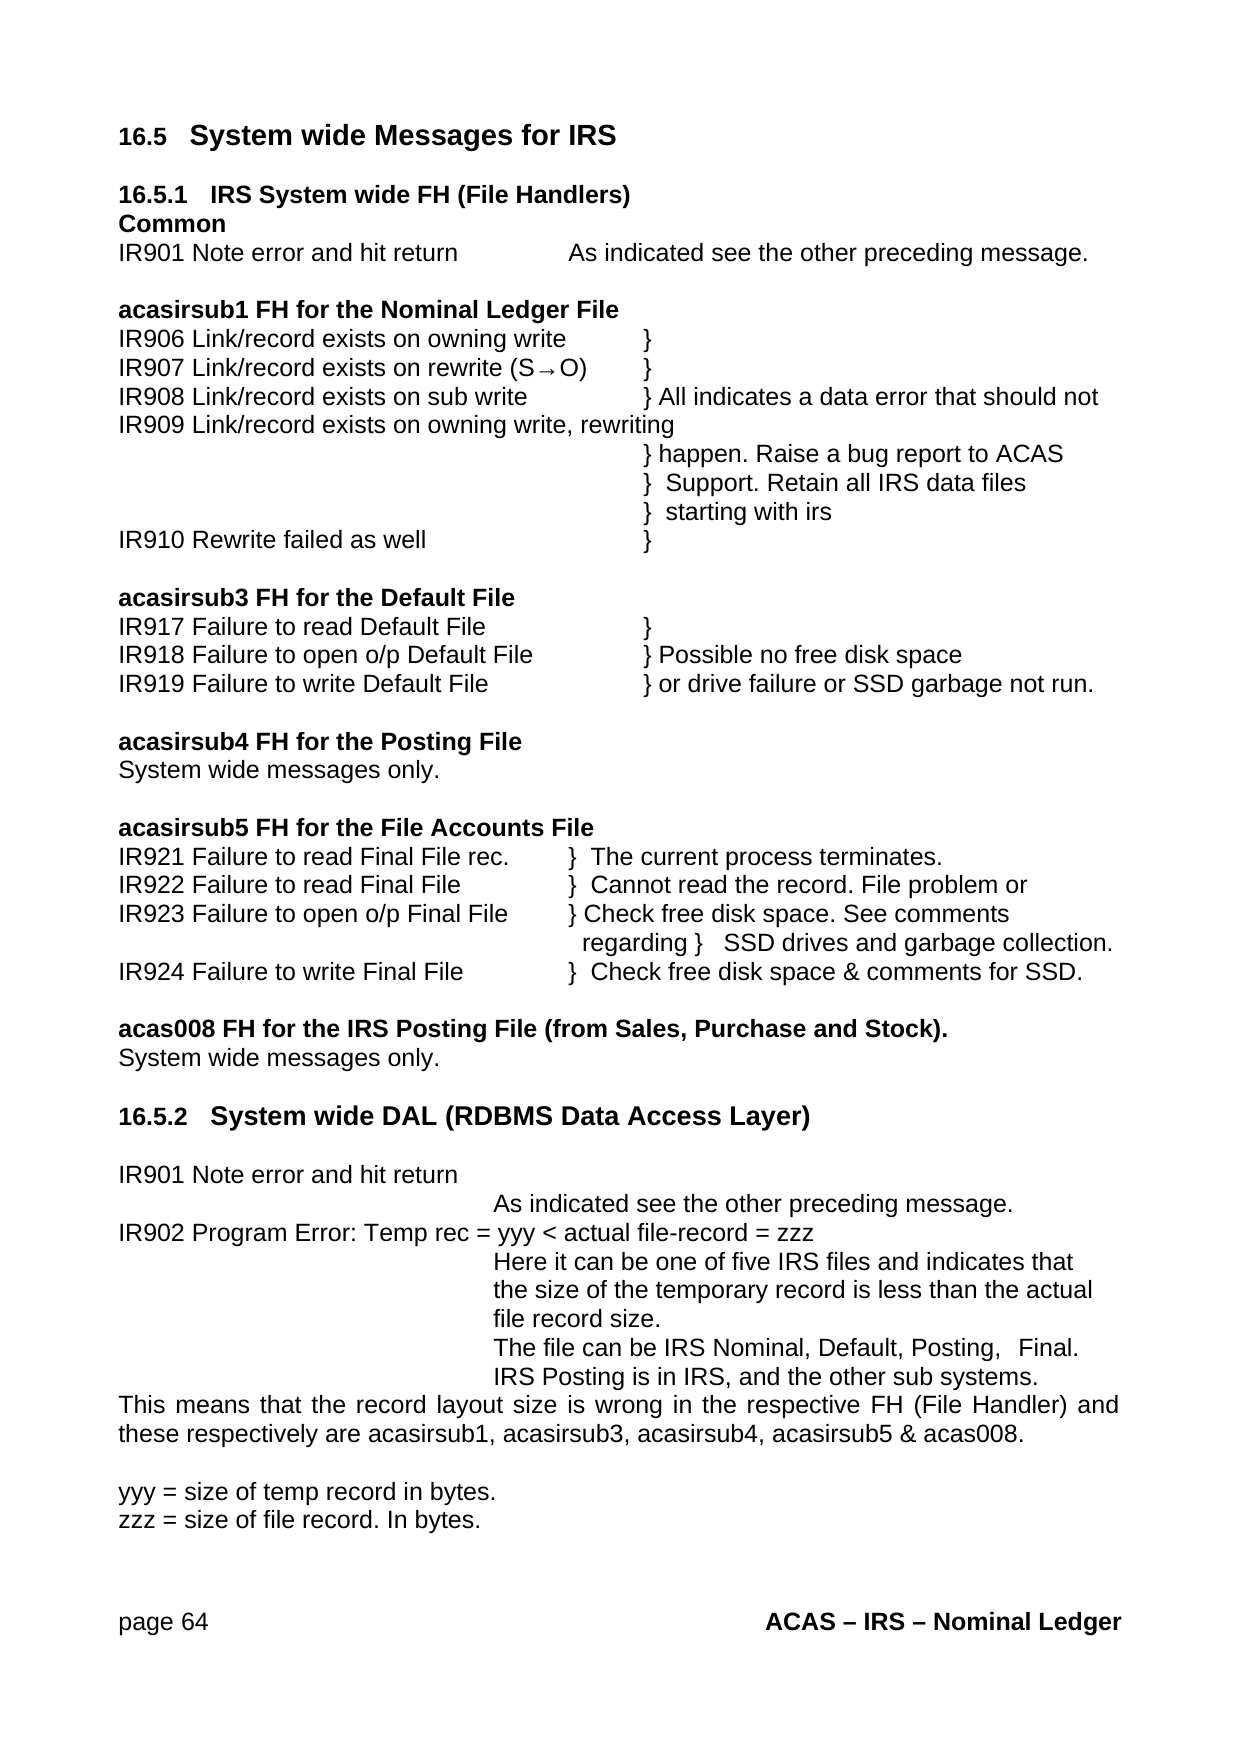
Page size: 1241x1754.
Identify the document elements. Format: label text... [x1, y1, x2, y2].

text IR922 Failure to read Final File } Cannot read the record. File problem or [118, 870, 1122, 899]
text IR906 Link/record exists on owning write } [118, 324, 1122, 353]
text IRS Posting is in IRS, and the other sub systems. [118, 1362, 1122, 1390]
text IR918 Failure to open o/p Default File } Possible no free disk space [118, 640, 1122, 669]
text IR901 Note error and hit return [118, 1160, 1122, 1189]
text IR923 Failure to open o/p Final File } Check free disk space. See comments [118, 899, 1122, 928]
text IR909 Link/record exists on owning write, rewriting [118, 410, 1122, 439]
subtitle System wide Messages for IRS [118, 118, 1122, 152]
text IR917 Failure to read Default File } [118, 612, 1122, 640]
text IR907 Link/record exists on rewrite (S→O) } [118, 353, 1122, 382]
text IR910 Rewrite failed as well } [118, 525, 1122, 554]
text Common [118, 209, 1122, 238]
text zzz = size of file record. In bytes. [118, 1505, 1122, 1534]
text IR902 Program Error: Temp rec = yyy < actual file-record = zzz [118, 1218, 1122, 1247]
text Here it can be one of five IRS files and indicates that [118, 1247, 1122, 1275]
text file record size. [118, 1304, 1122, 1333]
text regarding } SSD drives and garbage collection. [118, 928, 1122, 957]
text IR901 Note error and hit return As indicated see the other preceding message. [118, 238, 1122, 267]
text } happen. Raise a bug report to ACAS [118, 439, 1122, 468]
text IR919 Failure to write Default File } or drive failure or SSD garbage not run. [118, 669, 1122, 698]
text acasirsub1 FH for the Nominal Ledger File [118, 295, 1122, 324]
subtitle System wide DAL (RDBMS Data Access Layer) [118, 1100, 1122, 1132]
text System wide messages only. [118, 1043, 1122, 1072]
text acasirsub5 FH for the File Accounts File [118, 813, 1122, 842]
text acasirsub4 FH for the Posting File [118, 727, 1122, 755]
text IR921 Failure to read Final File rec. } The current process terminates. [118, 842, 1122, 870]
text The file can be IRS Nominal, Default, Posting, Final. [118, 1333, 1122, 1362]
text acasirsub3 FH for the Default File [118, 583, 1122, 612]
text System wide messages only. [118, 755, 1122, 784]
text } Support. Retain all IRS data files [118, 468, 1122, 497]
text IR924 Failure to write Final File } Check free disk space & comments for SSD. [118, 957, 1122, 985]
text acas008 FH for the IRS Posting File (from Sales, Purchase and Stock). [118, 1014, 1122, 1043]
text As indicated see the other preceding message. [118, 1189, 1122, 1218]
text IR908 Link/record exists on sub write } All indicates a data error that should not [118, 382, 1122, 410]
text This means that the record layout size is wrong in the respective FH (File Handler) and these respectively are acasirsub1, acasirsub3, acasirsub4, acasirsub5 & acas008. [118, 1390, 1122, 1448]
text yyy = size of temp record in bytes. [118, 1477, 1122, 1505]
subtitle IRS System wide FH (File Handlers) [118, 180, 1122, 209]
text the size of the temporary record is less than the actual [118, 1275, 1122, 1304]
text } starting with irs [118, 497, 1122, 525]
